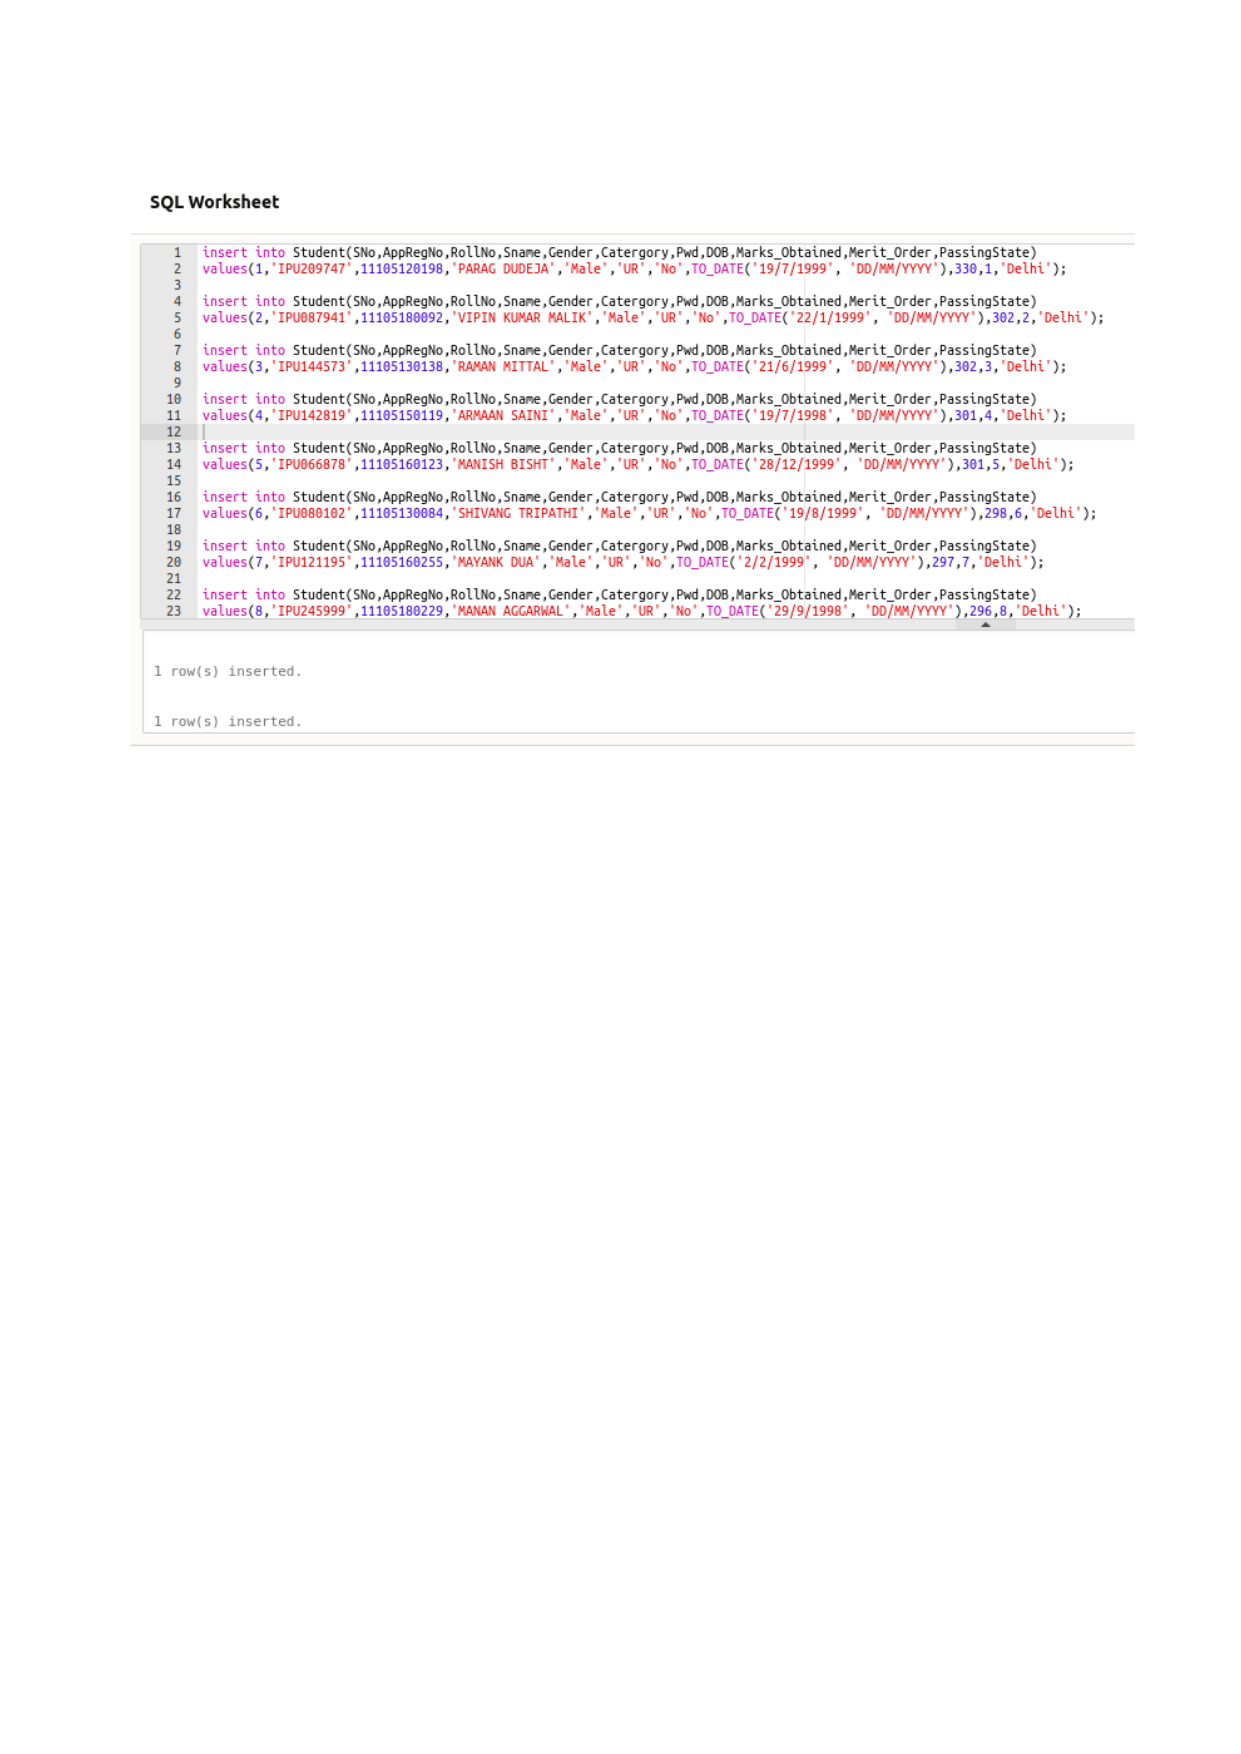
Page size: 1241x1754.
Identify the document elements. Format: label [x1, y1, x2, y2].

picture [130, 172, 1135, 755]
